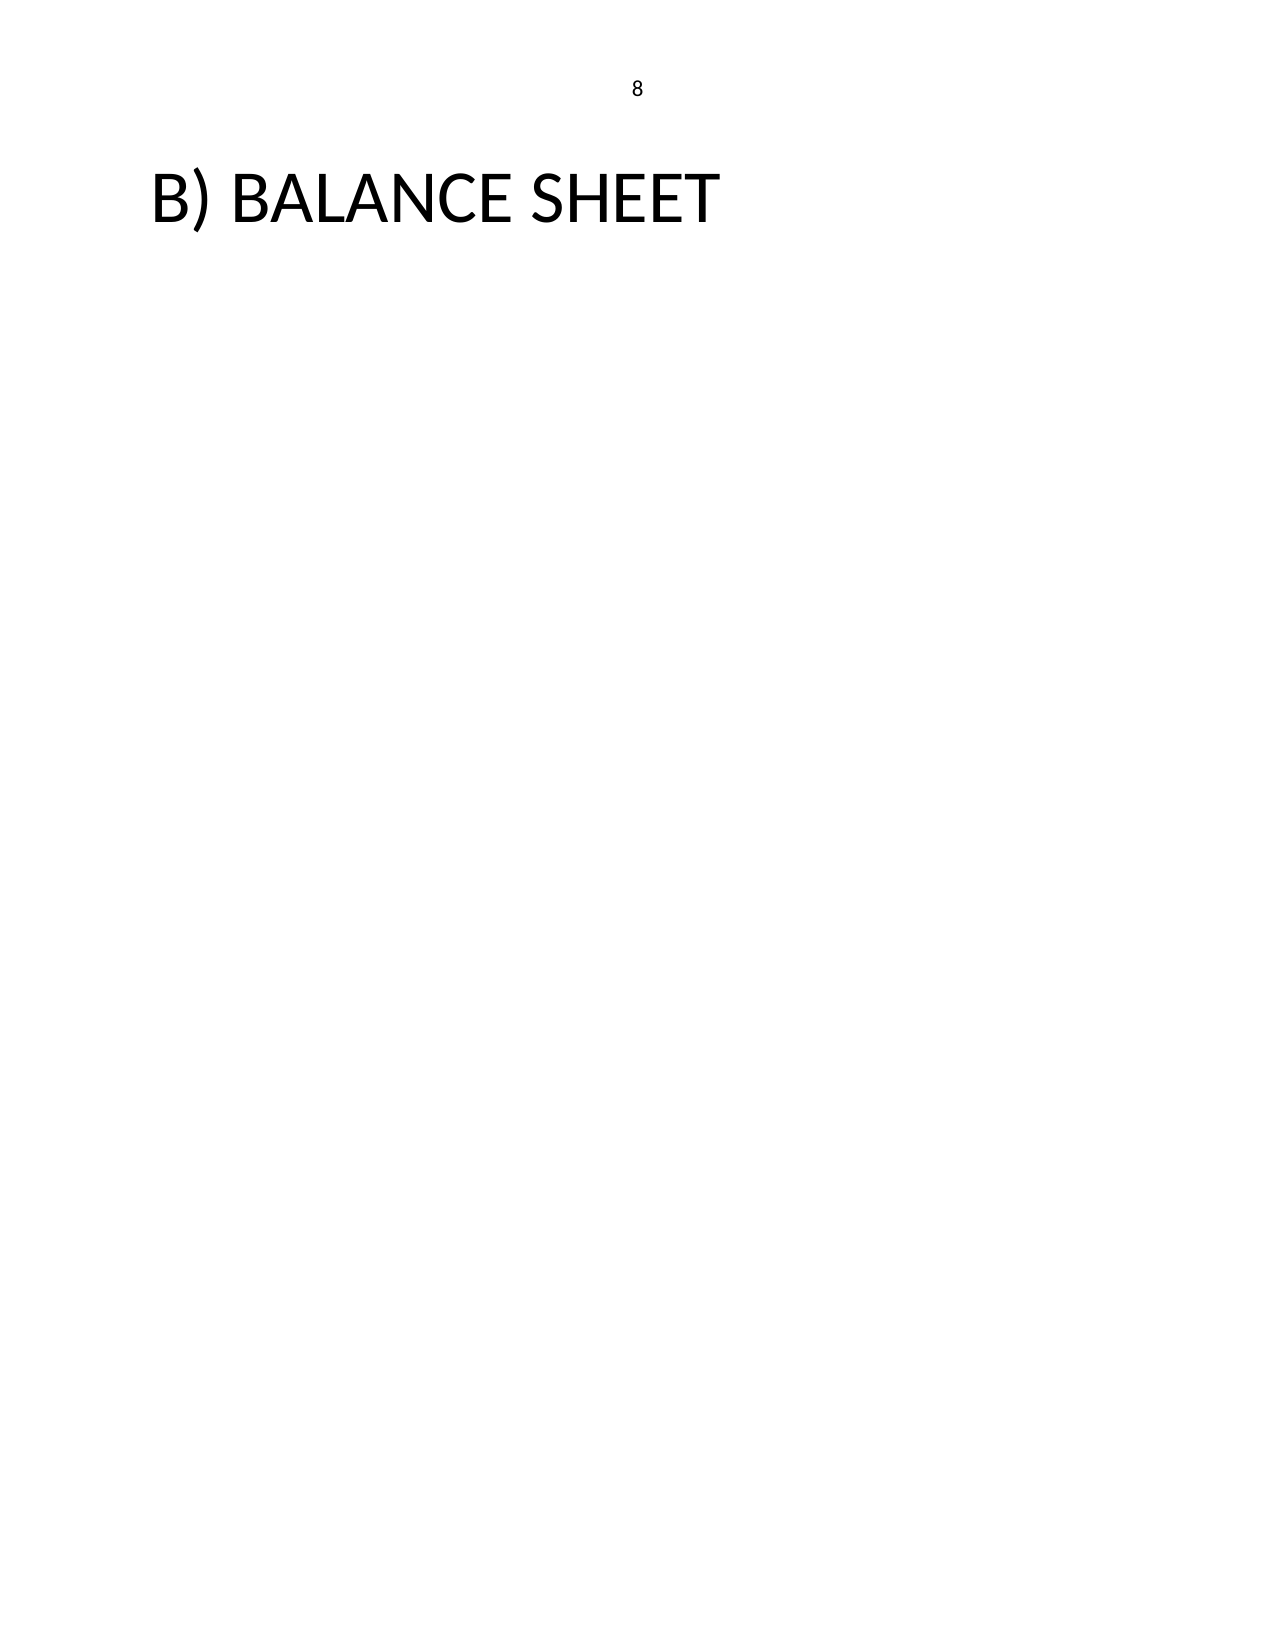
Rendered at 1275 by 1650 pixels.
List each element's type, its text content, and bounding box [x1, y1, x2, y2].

text B) BALANCE SHEET [150, 150, 1125, 242]
